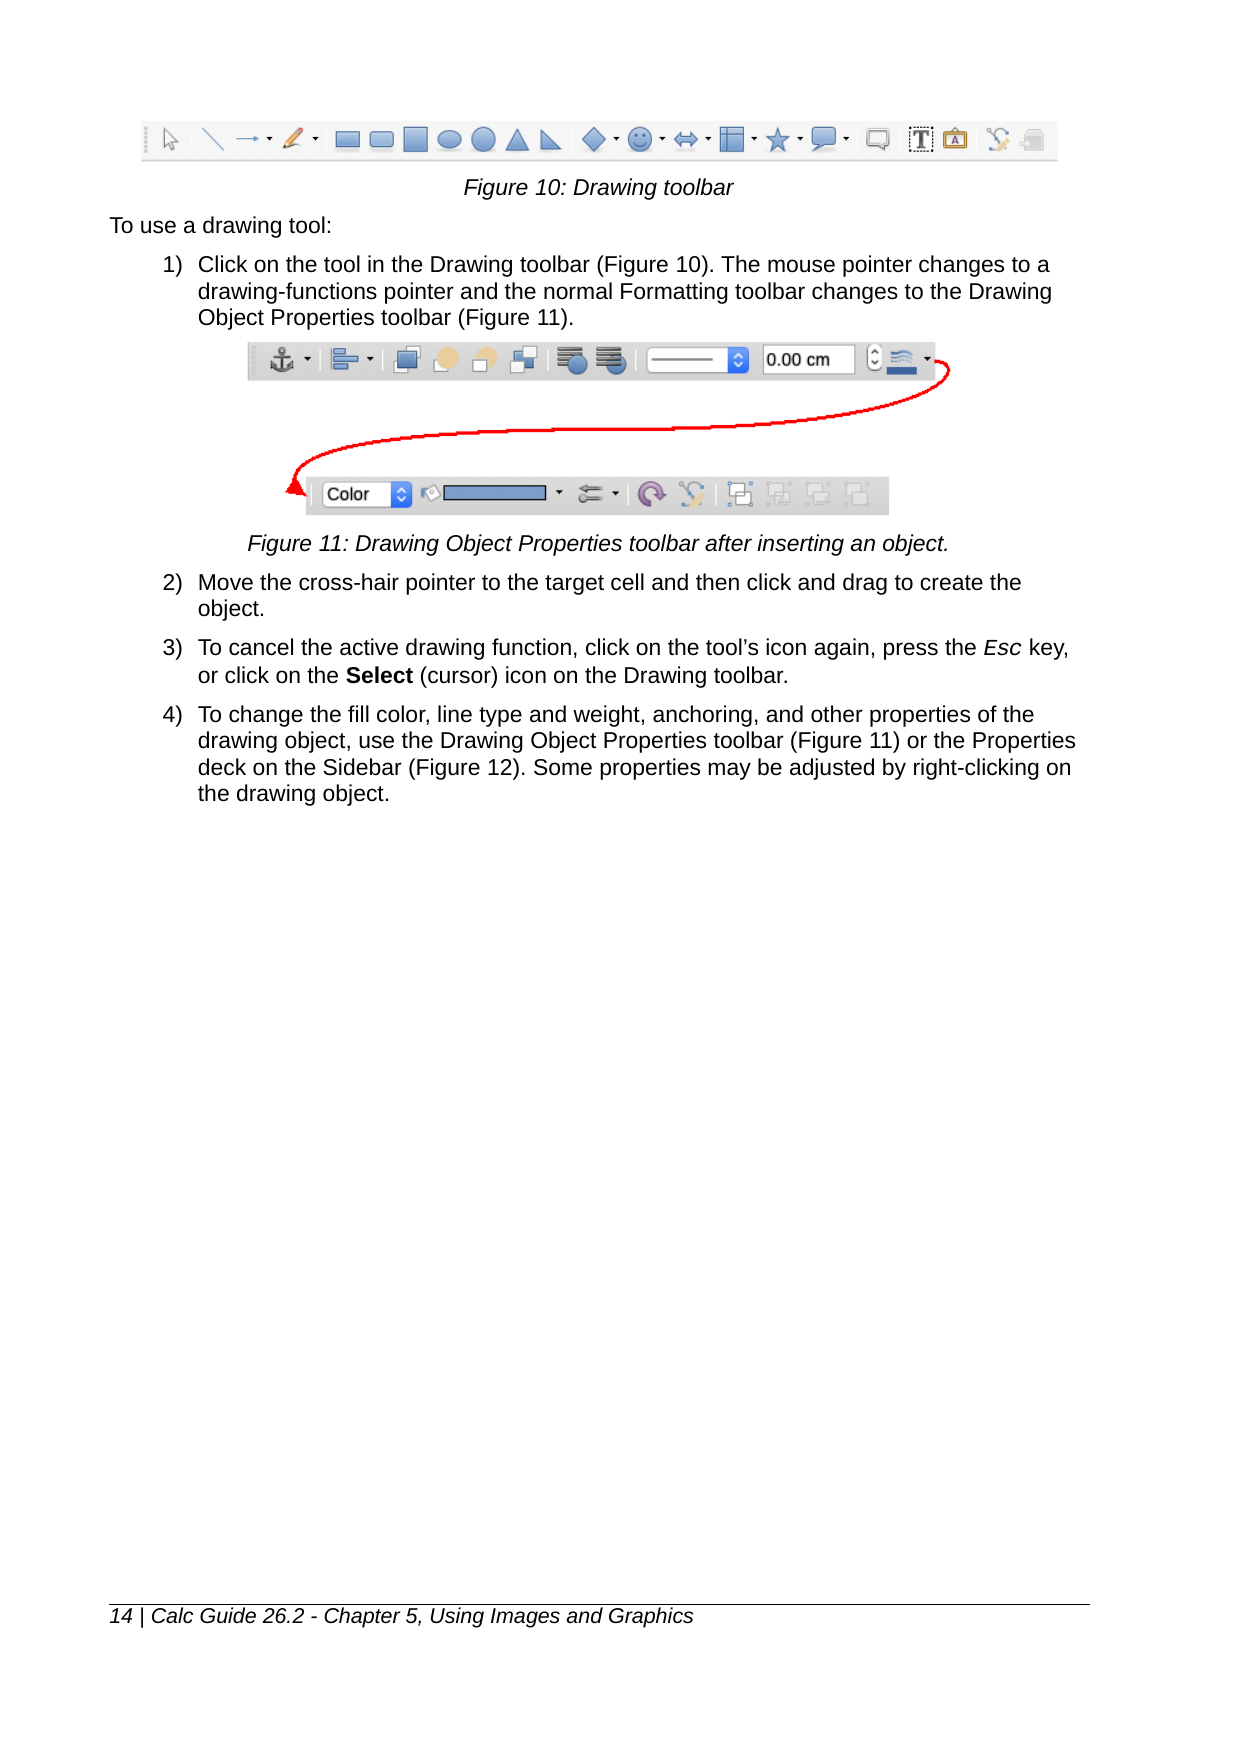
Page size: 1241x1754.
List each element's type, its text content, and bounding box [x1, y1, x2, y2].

list To use a drawing tool: [109, 212, 1090, 239]
text Figure 10: Drawing toolbar [141, 174, 1058, 200]
text Figure 11: Drawing Object Properties toolbar after inserting an object. [247, 530, 952, 556]
list To change the fill color, line type and weight, anchoring, and other properties of the drawing object, use the Drawing Object Properties toolbar (Figure 11) or the Properties deck on the Sidebar (Figure 12). Some properties may be adjusted by right-clicking on the drawing object. [183, 701, 1090, 807]
list To cancel the active drawing function, click on the tool’s icon again, press the Esc key, or click on the Select (cursor) icon on the Drawing toolbar. [183, 634, 1090, 689]
picture [247, 342, 952, 518]
picture [141, 121, 1058, 162]
list Click on the tool in the Drawing toolbar (Figure 10). The mouse pointer changes to a drawing-functions pointer and the normal Formatting toolbar changes to the Drawing Object Properties toolbar (Figure 11). [183, 251, 1090, 330]
list Move the cross-hair pointer to the target cell and then click and drag to create the object. [183, 569, 1090, 621]
